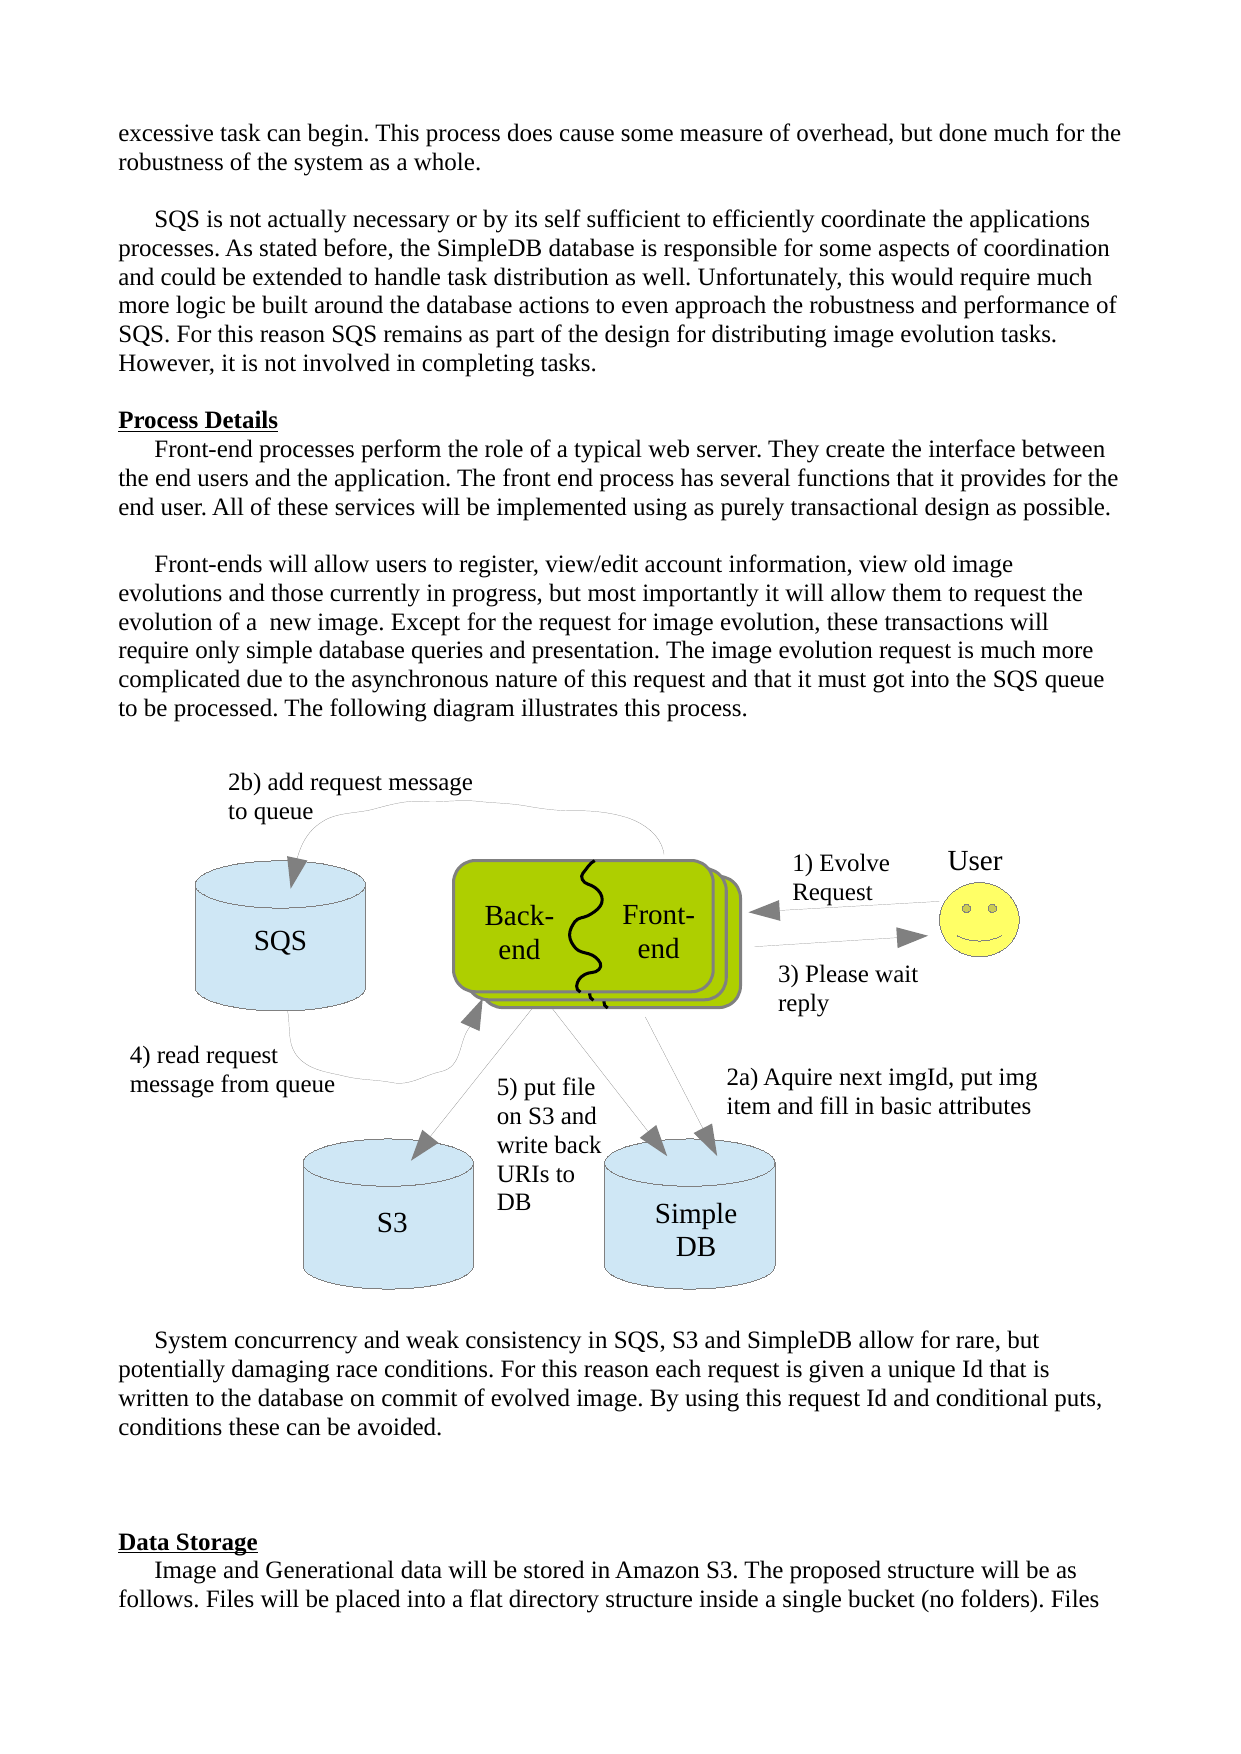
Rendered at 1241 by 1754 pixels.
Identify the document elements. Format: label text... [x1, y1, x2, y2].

text System concurrency and weak consistency in SQS, S3 and SimpleDB allow for rare, but potentially damaging race conditions. For this reason each request is given a unique Id that is written to the database on commit of evolved image. By using this request Id and conditional puts, conditions these can be avoided. [118, 1326, 1122, 1441]
text Front-end processes perform the role of a typical web server. They create the interface between the end users and the application. The front end process has several functions that it provides for the end user. All of these services will be implemented using as purely transactional design as possible. [118, 434, 1122, 521]
text excessive task can begin. This process does cause some measure of overhead, but done much for the robustness of the system as a whole. [118, 118, 1122, 176]
text SQS is not actually necessary or by its self sufficient to efficiently coordinate the applications processes. As stated before, the SimpleDB database is responsible for some aspects of coordination and could be extended to handle task distribution as well. Unfortunately, this would require much more logic be built around the database actions to even approach the robustness and performance of SQS. For this reason SQS remains as part of the design for distributing image evolution tasks. However, it is not involved in completing tasks. [118, 204, 1122, 377]
text Process Details [118, 406, 1122, 434]
text Data Storage [118, 1527, 1122, 1556]
text Image and Generational data will be stored in Amazon S3. The proposed structure will be as follows. Files will be placed into a flat directory structure inside a single bucket (no folders). Files [118, 1556, 1122, 1613]
text Front-ends will allow users to register, view/edit account information, view old image evolutions and those currently in progress, but most importantly it will allow them to request the evolution of a new image. Except for the request for image evolution, these transactions will require only simple database queries and presentation. The image evolution request is much more complicated due to the asynchronous nature of this request and that it must got into the SQS queue to be processed. The following diagram illustrates this process. [118, 549, 1122, 722]
